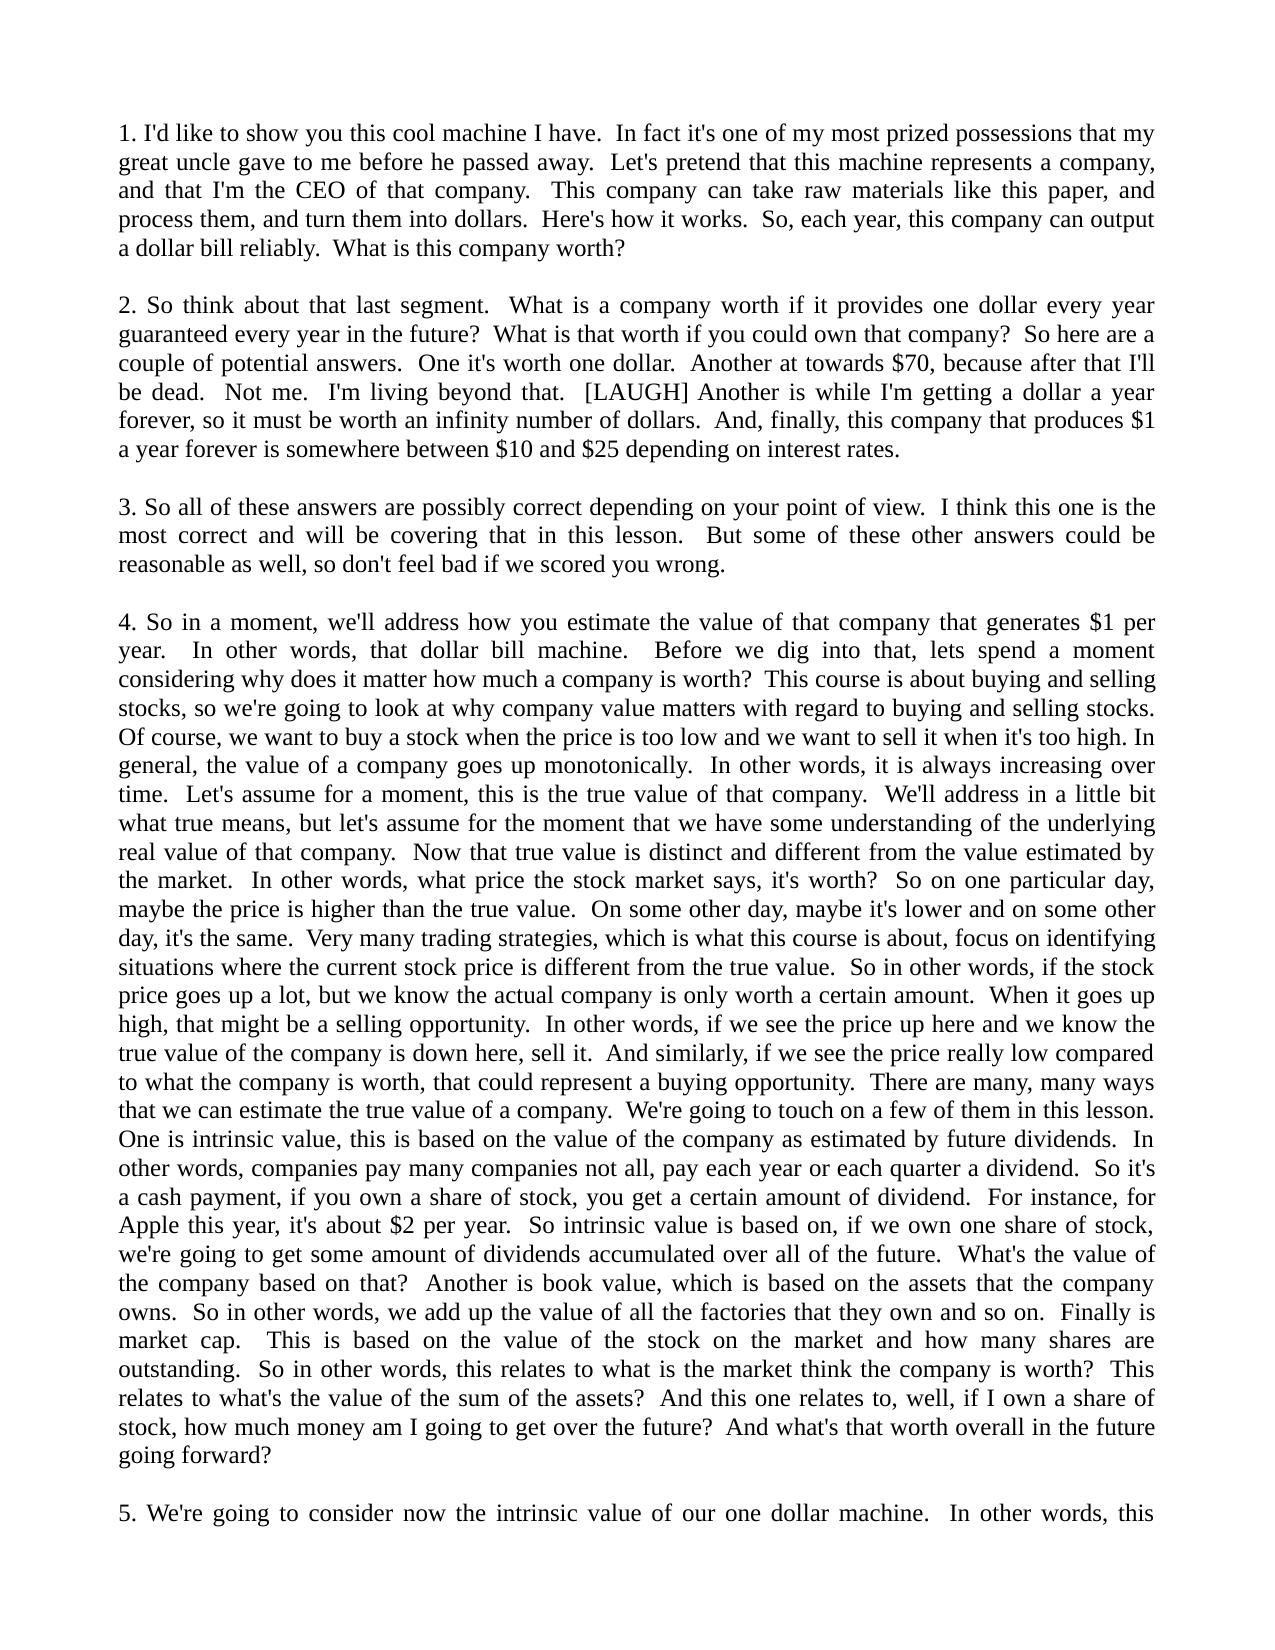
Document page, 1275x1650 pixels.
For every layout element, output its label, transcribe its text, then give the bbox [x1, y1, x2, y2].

text 2. So think about that last segment. What is a company worth if it provides one dollar every year guaranteed every year in the future? What is that worth if you could own that company? So here are a couple of potential answers. One it's worth one dollar. Another at towards $70, because after that I'll be dead. Not me. I'm living beyond that. [LAUGH] Another is while I'm getting a dollar a year forever, so it must be worth an infinity number of dollars. And, finally, this company that produces $1 a year forever is somewhere between $10 and $25 depending on interest rates. [118, 291, 1157, 463]
text 1. I'd like to show you this cool machine I have. In fact it's one of my most prized possessions that my great uncle gave to me before he passed away. Let's pretend that this machine represents a company, and that I'm the CEO of that company. This company can take raw materials like this paper, and process them, and turn them into dollars. Here's how it works. So, each year, this company can output a dollar bill reliably. What is this company worth? [118, 118, 1157, 262]
text 4. So in a moment, we'll address how you estimate the value of that company that generates $1 per year. In other words, that dollar bill machine. Before we dig into that, lets spend a moment considering why does it matter how much a company is worth? This course is about buying and selling stocks, so we're going to look at why company value matters with regard to buying and selling stocks. Of course, we want to buy a stock when the price is too low and we want to sell it when it's too high. In general, the value of a company goes up monotonically. In other words, it is always increasing over time. Let's assume for a moment, this is the true value of that company. We'll address in a little bit what true means, but let's assume for the moment that we have some understanding of the underlying real value of that company. Now that true value is distinct and different from the value estimated by the market. In other words, what price the stock market says, it's worth? So on one particular day, maybe the price is higher than the true value. On some other day, maybe it's lower and on some other day, it's the same. Very many trading strategies, which is what this course is about, focus on identifying situations where the current stock price is different from the true value. So in other words, if the stock price goes up a lot, but we know the actual company is only worth a certain amount. When it goes up high, that might be a selling opportunity. In other words, if we see the price up here and we know the true value of the company is down here, sell it. And similarly, if we see the price really low compared to what the company is worth, that could represent a buying opportunity. There are many, many ways that we can estimate the true value of a company. We're going to touch on a few of them in this lesson. One is intrinsic value, this is based on the value of the company as estimated by future dividends. In other words, companies pay many companies not all, pay each year or each quarter a dividend. So it's a cash payment, if you own a share of stock, you get a certain amount of dividend. For instance, for Apple this year, it's about $2 per year. So intrinsic value is based on, if we own one share of stock, we're going to get some amount of dividends accumulated over all of the future. What's the value of the company based on that? Another is book value, which is based on the assets that the company owns. So in other words, we add up the value of all the factories that they own and so on. Finally is market cap. This is based on the value of the stock on the market and how many shares are outstanding. So in other words, this relates to what is the market think the company is worth? This relates to what's the value of the sum of the assets? And this one relates to, well, if I own a share of stock, how much money am I going to get over the future? And what's that worth overall in the future going forward? [118, 607, 1157, 1469]
text 3. So all of these answers are possibly correct depending on your point of view. I think this one is the most correct and will be covering that in this lesson. But some of these other answers could be reasonable as well, so don't feel bad if we scored you wrong. [118, 492, 1157, 578]
text 5. We're going to consider now the intrinsic value of our one dollar machine. In other words, this [118, 1498, 1157, 1527]
